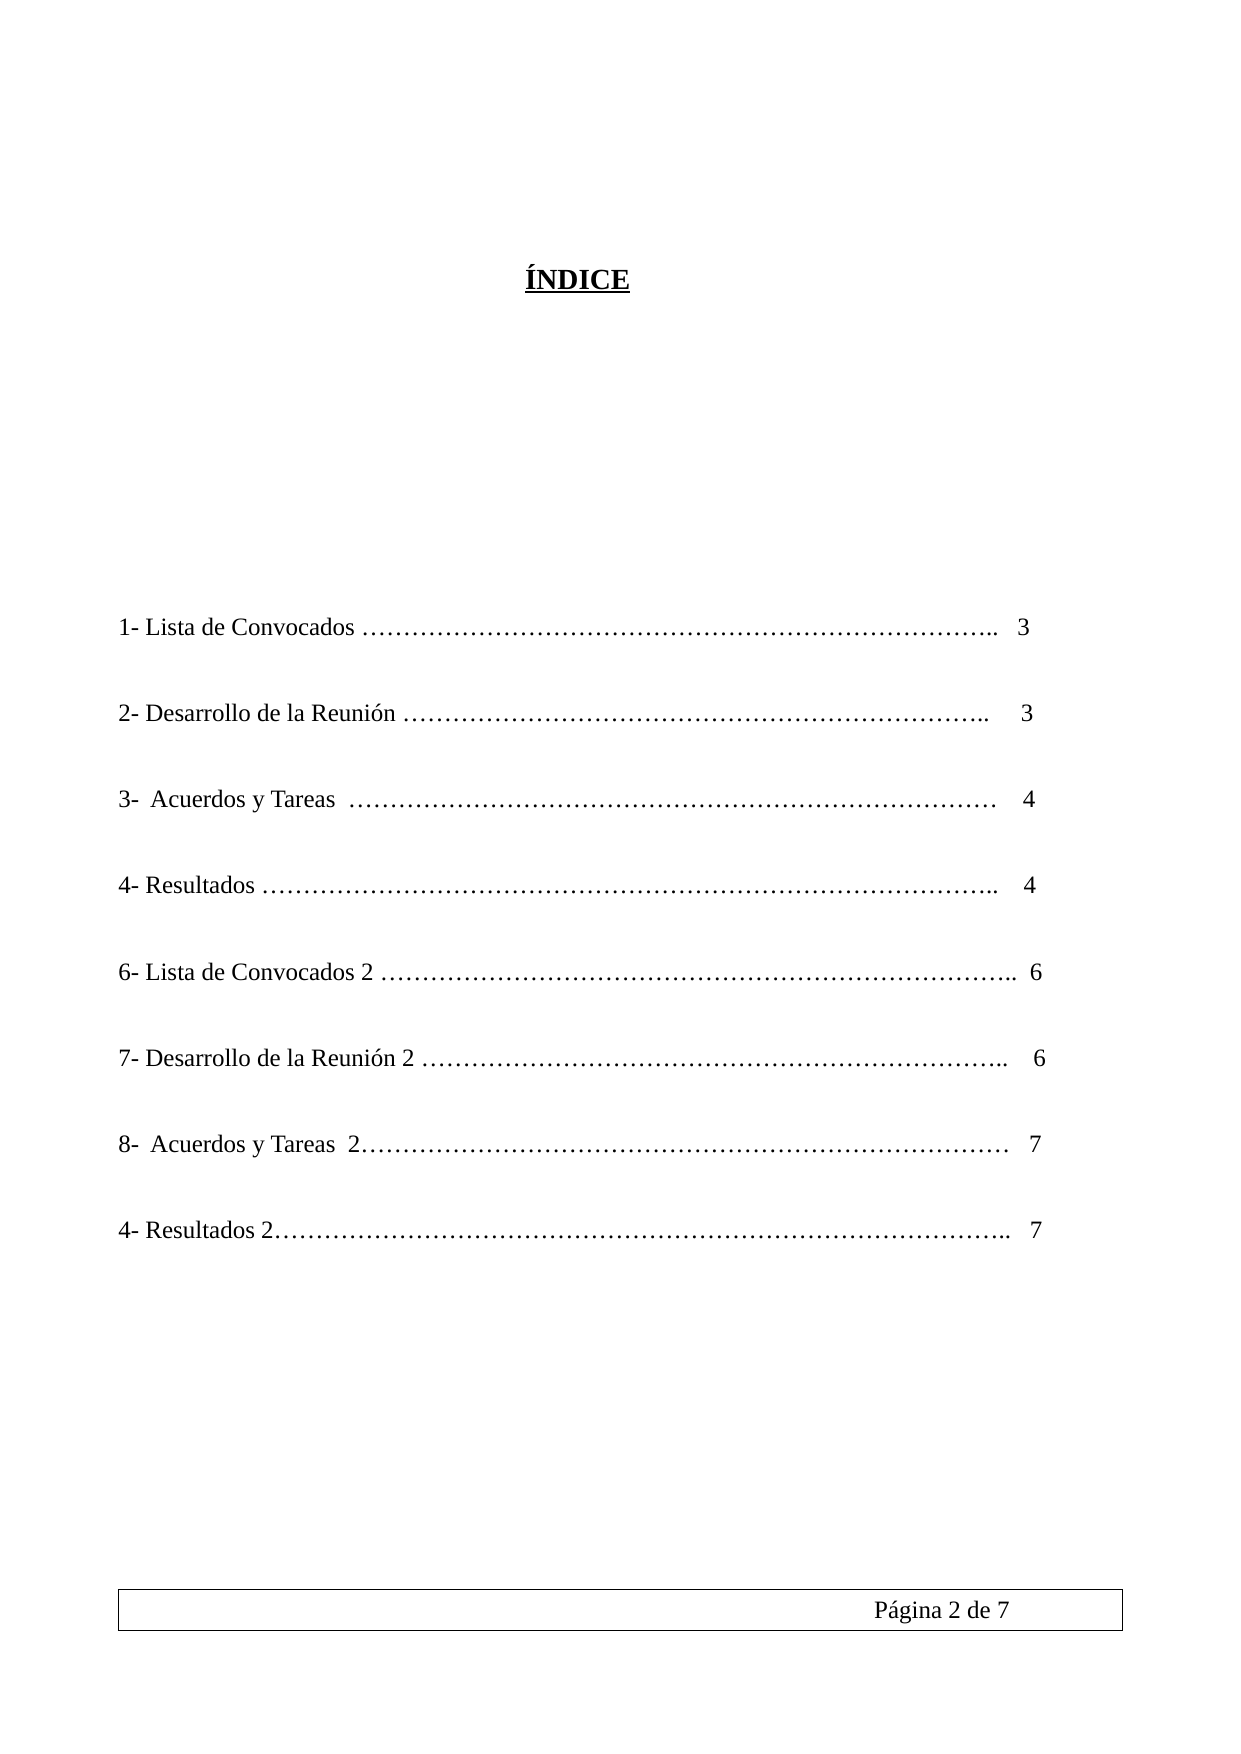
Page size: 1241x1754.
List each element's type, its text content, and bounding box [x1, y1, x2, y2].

table_header Página 2 de 7 [119, 1590, 1122, 1630]
text 2- Desarrollo de la Reunión …………………………………………………………….. 3 [118, 698, 1122, 727]
text 1- Lista de Convocados ………………………………………………………………….. 3 [118, 612, 1122, 640]
text ÍNDICE [118, 262, 1122, 295]
text 4- Resultados 2…………………………………………………………………………….. 7 [118, 1215, 1122, 1244]
text 6- Lista de Convocados 2 ………………………………………………………………….. 6 [118, 957, 1122, 985]
text 7- Desarrollo de la Reunión 2 …………………………………………………………….. 6 [118, 1043, 1122, 1072]
text 3- Acuerdos y Tareas …………………………………………………………………… 4 [118, 784, 1122, 813]
text 4- Resultados …………………………………………………………………………….. 4 [118, 870, 1122, 899]
text 8- Acuerdos y Tareas 2…………………………………………………………………… 7 [118, 1129, 1122, 1158]
